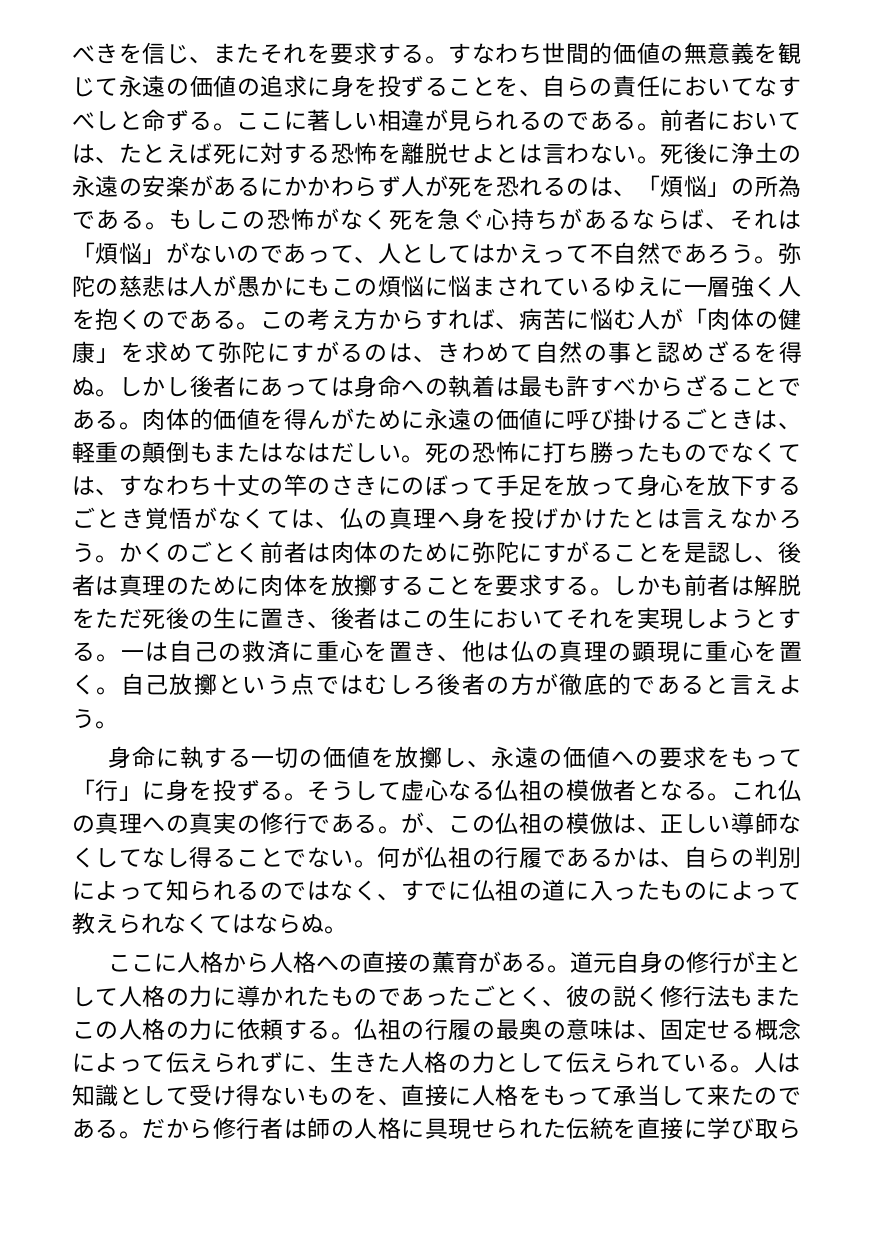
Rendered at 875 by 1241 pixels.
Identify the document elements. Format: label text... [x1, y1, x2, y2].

text 身命に執する一切の価値を放擲し、永遠の価値への要求をもって「行」に身を投ずる。そうして虚心なる仏祖の模倣者となる。これ仏の真理への真実の修行である。が、この仏祖の模倣は、正しい導師なくしてなし得ることでない。何が仏祖の行履であるかは、自らの判別によって知られるのではなく、すでに仏祖の道に入ったものによって教えられなくてはならぬ。 [72, 740, 802, 939]
text ここに人格から人格への直接の薫育がある。道元自身の修行が主として人格の力に導かれたものであったごとく、彼の説く修行法もまたこの人格の力に依頼する。仏祖の行履の最奥の意味は、固定せる概念によって伝えられずに、生きた人格の力として伝えられている。人は知識として受け得ないものを、直接に人格をもって承当して来たのである。だから修行者は師の人格に具現せられた伝統を直接に学び取ら [72, 945, 802, 1144]
text べきを信じ、またそれを要求する。すなわち世間的価値の無意義を観じて永遠の価値の追求に身を投ずることを、自らの責任においてなすべしと命ずる。ここに著しい相違が見られるのである。前者においては、たとえば死に対する恐怖を離脱せよとは言わない。死後に浄土の永遠の安楽があるにかかわらず人が死を恐れるのは、「煩悩」の所為である。もしこの恐怖がなく死を急ぐ心持ちがあるならば、それは「煩悩」がないのであって、人としてはかえって不自然であろう。弥陀の慈悲は人が愚かにもこの煩悩に悩まされているゆえに一層強く人を抱くのである。この考え方からすれば、病苦に悩む人が「肉体の健康」を求めて弥陀にすがるのは、きわめて自然の事と認めざるを得ぬ。しかし後者にあっては身命への執着は最も許すべからざることである。肉体的価値を得んがために永遠の価値に呼び掛けるごときは、軽重の顛倒もまたはなはだしい。死の恐怖に打ち勝ったものでなくては、すなわち十丈の竿のさきにのぼって手足を放って身心を放下するごとき覚悟がなくては、仏の真理へ身を投げかけたとは言えなかろう。かくのごとく前者は肉体のために弥陀にすがることを是認し、後者は真理のために肉体を放擲することを要求する。しかも前者は解脱をただ死後の生に置き、後者はこの生においてそれを実現しようとする。一は自己の救済に重心を置き、他は仏の真理の顕現に重心を置く。自己放擲という点ではむしろ後者の方が徹底的であると言えよう。 [72, 36, 802, 734]
